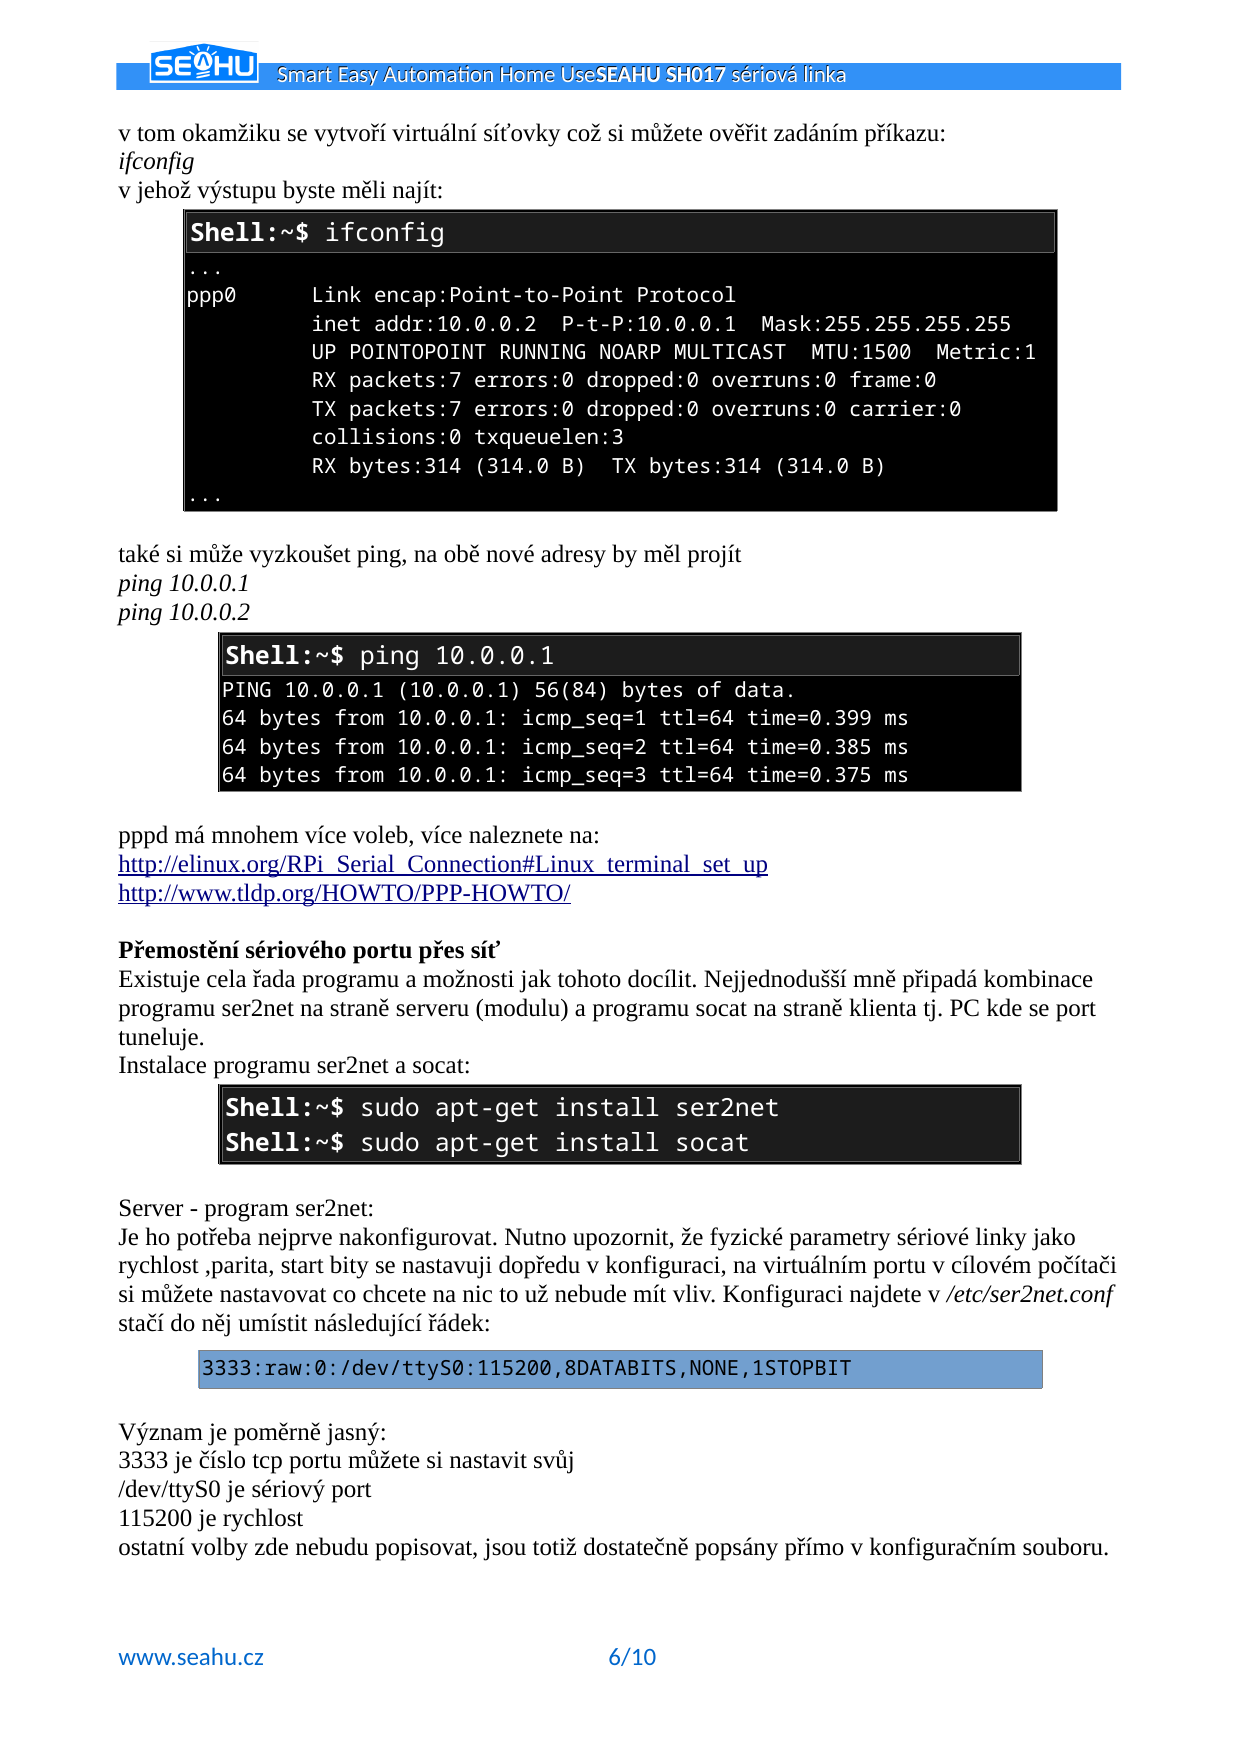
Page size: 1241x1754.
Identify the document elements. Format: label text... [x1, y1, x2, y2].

text Existuje cela řada programu a možnosti jak tohoto docílit. Nejjednodušší mně připadá kombinace programu ser2net na straně serveru (modulu) a programu socat na straně klienta tj. PC kde se port tuneluje. [118, 964, 1122, 1050]
text Server - program ser2net: [118, 1193, 1122, 1222]
text /dev/ttyS0 je sériový port [118, 1474, 1122, 1503]
text inet addr:10.0.0.2 P-t-P:10.0.0.1 Mask:255.255.255.255 [186, 309, 1054, 337]
text ... [186, 253, 1054, 280]
picture [149, 41, 259, 83]
text v tom okamžiku se vytvoří virtuální síťovky což si můžete ověřit zadáním příkazu: [118, 118, 1122, 146]
text Přemostění sériového portu přes síť [118, 935, 1122, 964]
text ostatní volby zde nebudu popisovat, jsou totiž dostatečně popsány přímo v konfiguračním souboru. [118, 1532, 1122, 1561]
text 64 bytes from 10.0.0.1: icmp_seq=2 ttl=64 time=0.385 ms [222, 732, 1019, 760]
text Shell:~$ sudo apt-get install socat [223, 1121, 1019, 1161]
text 64 bytes from 10.0.0.1: icmp_seq=1 ttl=64 time=0.399 ms [222, 703, 1019, 732]
text PING 10.0.0.1 (10.0.0.1) 56(84) bytes of data. [222, 676, 1019, 703]
text Shell:~$ sudo apt-get install ser2net [223, 1088, 1019, 1121]
text Shell:~$ ifconfig [187, 213, 1054, 252]
text Instalace programu ser2net a socat: [118, 1050, 1122, 1079]
text 3333:raw:0:/dev/ttyS0:115200,8DATABITS,NONE,1STOPBIT [202, 1353, 1039, 1382]
text TX packets:7 errors:0 dropped:0 overruns:0 carrier:0 [186, 394, 1054, 422]
text http://elinux.org/RPi_Serial_Connection#Linux_terminal_set_up [118, 849, 1122, 878]
text pppd má mnohem více voleb, více naleznete na: [118, 820, 1122, 849]
text 64 bytes from 10.0.0.1: icmp_seq=3 ttl=64 time=0.375 ms [222, 760, 1019, 789]
text v jehož výstupu byste měli najít: [118, 175, 1122, 204]
text 3333 je číslo tcp portu můžete si nastavit svůj [118, 1446, 1122, 1474]
text Shell:~$ ping 10.0.0.1 [223, 636, 1019, 675]
text RX bytes:314 (314.0 B) TX bytes:314 (314.0 B) [186, 451, 1054, 479]
text Význam je poměrně jasný: [118, 1417, 1122, 1446]
text ping 10.0.0.2 [118, 597, 1122, 626]
text 115200 je rychlost [118, 1503, 1122, 1532]
text ppp0 Link encap:Point-to-Point Protocol [186, 280, 1054, 309]
text http://www.tldp.org/HOWTO/PPP-HOWTO/ [118, 878, 1122, 907]
text ping 10.0.0.1 [118, 568, 1122, 597]
text Je ho potřeba nejprve nakonfigurovat. Nutno upozornit, že fyzické parametry sériové linky jako rychlost ,parita, start bity se nastavuji dopředu v konfiguraci, na virtuálním portu v cílovém počítači si můžete nastavovat co chcete na nic to už nebude mít vliv. Konfiguraci najdete v /etc/ser2net.conf [118, 1222, 1122, 1308]
text stačí do něj umístit následující řádek: [118, 1308, 1122, 1337]
text také si může vyzkoušet ping, na obě nové adresy by měl projít [118, 539, 1122, 568]
text collisions:0 txqueuelen:3 [186, 422, 1054, 451]
text ... [186, 479, 1054, 508]
text ifconfig [118, 146, 1122, 175]
text RX packets:7 errors:0 dropped:0 overruns:0 frame:0 [186, 366, 1054, 394]
text UP POINTOPOINT RUNNING NOARP MULTICAST MTU:1500 Metric:1 [186, 337, 1054, 366]
